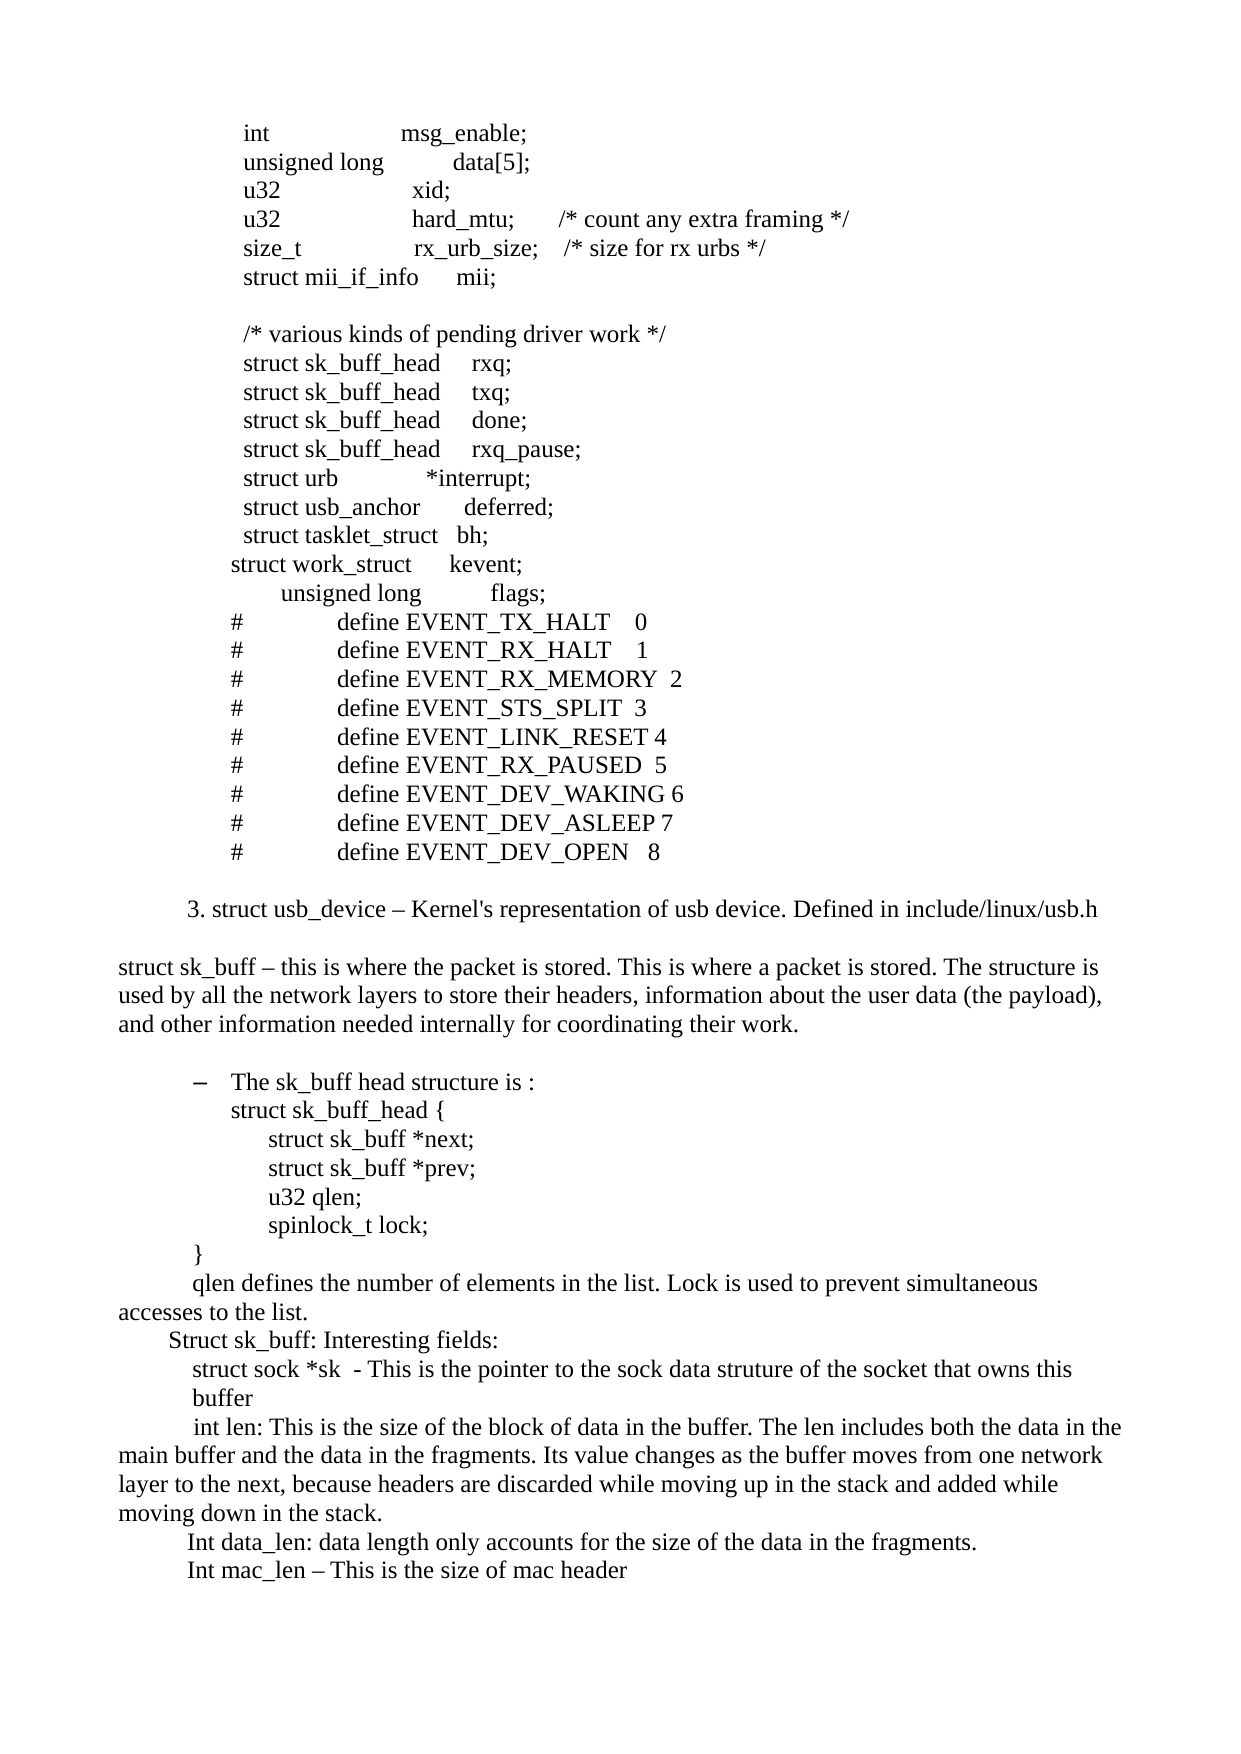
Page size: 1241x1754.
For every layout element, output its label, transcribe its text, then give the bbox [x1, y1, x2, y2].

list # define EVENT_RX_PAUSED 5 [193, 751, 1122, 779]
text Int mac_len – This is the size of mac header [118, 1556, 1122, 1584]
list struct urb *interrupt; [156, 463, 1122, 492]
text struct sk_buff – this is where the packet is stored. This is where a packet is stored. The structure is used by all the network layers to store their headers, information about the user data (the payload), and other information needed internally for coordinating their work. [118, 952, 1122, 1038]
list # define EVENT_LINK_RESET 4 [193, 722, 1122, 751]
list # define EVENT_RX_MEMORY 2 [193, 664, 1122, 693]
list spinlock_t lock; [231, 1211, 1122, 1239]
list struct sk_buff_head rxq_pause; [156, 434, 1122, 463]
list The sk_buff head structure is : [193, 1067, 1122, 1096]
text struct sock *sk - This is the pointer to the sock data struture of the socket that owns this buffer [118, 1354, 1122, 1412]
list unsigned long data[5]; [156, 147, 1122, 176]
list # define EVENT_STS_SPLIT 3 [193, 693, 1122, 722]
list struct sk_buff *next; [231, 1124, 1122, 1153]
text int len: This is the size of the block of data in the buffer. The len includes both the data in the main buffer and the data in the fragments. Its value changes as the buffer moves from one network layer to the next, because headers are discarded while moving up in the stack and added while moving down in the stack. [118, 1412, 1122, 1527]
list int msg_enable; [156, 118, 1122, 147]
text Int data_len: data length only accounts for the size of the data in the fragments. [118, 1527, 1122, 1556]
text qlen defines the number of elements in the list. Lock is used to prevent simultaneous accesses to the list. [118, 1268, 1122, 1326]
text Struct sk_buff: Interesting fields: [118, 1326, 1122, 1354]
text 3. struct usb_device – Kernel's representation of usb device. Defined in include/linux/usb.h [118, 894, 1122, 923]
list # define EVENT_TX_HALT 0 [193, 607, 1122, 636]
list struct work_struct kevent; [193, 549, 1122, 578]
list u32 hard_mtu; /* count any extra framing */ [156, 204, 1122, 233]
list struct tasklet_struct bh; [156, 521, 1122, 549]
list u32 qlen; [231, 1182, 1122, 1211]
list struct sk_buff_head done; [156, 406, 1122, 434]
list struct sk_buff_head rxq; [156, 348, 1122, 377]
list struct sk_buff *prev; [231, 1153, 1122, 1182]
list /* various kinds of pending driver work */ [156, 319, 1122, 348]
list size_t rx_urb_size; /* size for rx urbs */ [156, 233, 1122, 262]
list # define EVENT_DEV_ASLEEP 7 [193, 808, 1122, 837]
list struct usb_anchor deferred; [156, 492, 1122, 521]
list struct sk_buff_head { [193, 1096, 1122, 1124]
list # define EVENT_RX_HALT 1 [193, 636, 1122, 664]
list struct sk_buff_head txq; [156, 377, 1122, 406]
list # define EVENT_DEV_OPEN 8 [193, 837, 1122, 866]
list # define EVENT_DEV_WAKING 6 [193, 779, 1122, 808]
list u32 xid; [156, 176, 1122, 204]
list unsigned long flags; [193, 578, 1122, 607]
text } [118, 1239, 1122, 1268]
list struct mii_if_info mii; [156, 262, 1122, 291]
